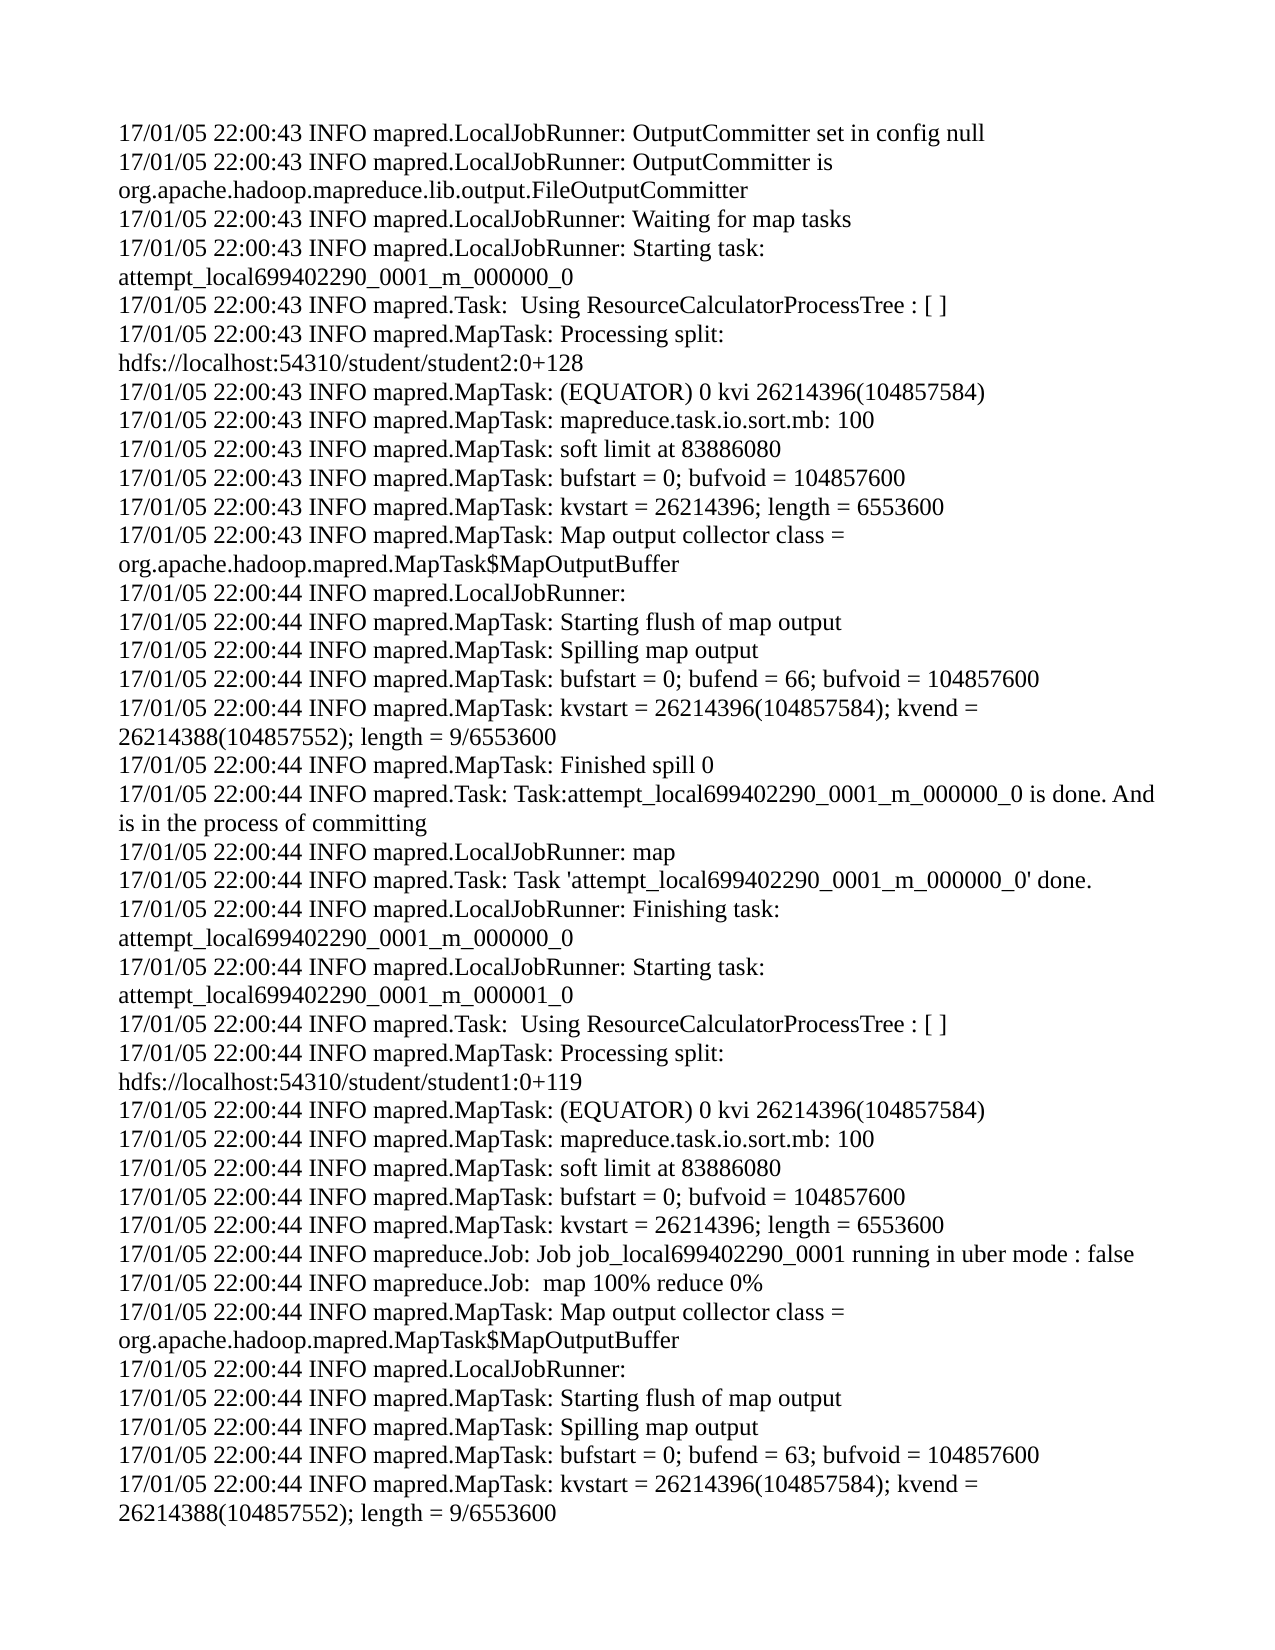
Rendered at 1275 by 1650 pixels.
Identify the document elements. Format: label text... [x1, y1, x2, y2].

text 17/01/05 22:00:44 INFO mapred.MapTask: Spilling map output [118, 1412, 1157, 1441]
text 17/01/05 22:00:43 INFO mapred.MapTask: kvstart = 26214396; length = 6553600 [118, 492, 1157, 521]
text 17/01/05 22:00:44 INFO mapred.LocalJobRunner: Finishing task: attempt_local699402290_0001_m_000000_0 [118, 894, 1157, 952]
text 17/01/05 22:00:44 INFO mapred.MapTask: mapreduce.task.io.sort.mb: 100 [118, 1124, 1157, 1153]
text 17/01/05 22:00:43 INFO mapred.MapTask: (EQUATOR) 0 kvi 26214396(104857584) [118, 377, 1157, 406]
text 17/01/05 22:00:44 INFO mapred.MapTask: kvstart = 26214396(104857584); kvend = 26214388(104857552); length = 9/6553600 [118, 693, 1157, 751]
text 17/01/05 22:00:44 INFO mapred.MapTask: Spilling map output [118, 636, 1157, 664]
text 17/01/05 22:00:44 INFO mapred.MapTask: Starting flush of map output [118, 1383, 1157, 1412]
text 17/01/05 22:00:43 INFO mapred.MapTask: Processing split: hdfs://localhost:54310/student/student2:0+128 [118, 319, 1157, 377]
text 17/01/05 22:00:44 INFO mapred.MapTask: kvstart = 26214396; length = 6553600 [118, 1211, 1157, 1239]
text 17/01/05 22:00:43 INFO mapred.MapTask: bufstart = 0; bufvoid = 104857600 [118, 463, 1157, 492]
text 17/01/05 22:00:44 INFO mapred.Task: Using ResourceCalculatorProcessTree : [ ] [118, 1009, 1157, 1038]
text 17/01/05 22:00:43 INFO mapred.Task: Using ResourceCalculatorProcessTree : [ ] [118, 291, 1157, 319]
text 17/01/05 22:00:44 INFO mapred.LocalJobRunner: [118, 578, 1157, 607]
text 17/01/05 22:00:44 INFO mapred.Task: Task:attempt_local699402290_0001_m_000000_0 is done. And is in the process of committing [118, 779, 1157, 837]
text 17/01/05 22:00:43 INFO mapred.MapTask: mapreduce.task.io.sort.mb: 100 [118, 406, 1157, 434]
text 17/01/05 22:00:44 INFO mapred.MapTask: Processing split: hdfs://localhost:54310/student/student1:0+119 [118, 1038, 1157, 1096]
text 17/01/05 22:00:44 INFO mapred.MapTask: Map output collector class = org.apache.hadoop.mapred.MapTask$MapOutputBuffer [118, 1297, 1157, 1354]
text 17/01/05 22:00:43 INFO mapred.MapTask: soft limit at 83886080 [118, 434, 1157, 463]
text 17/01/05 22:00:44 INFO mapred.MapTask: bufstart = 0; bufend = 66; bufvoid = 104857600 [118, 664, 1157, 693]
text 17/01/05 22:00:44 INFO mapreduce.Job: Job job_local699402290_0001 running in uber mode : false [118, 1239, 1157, 1268]
text 17/01/05 22:00:44 INFO mapreduce.Job: map 100% reduce 0% [118, 1268, 1157, 1297]
text 17/01/05 22:00:43 INFO mapred.LocalJobRunner: Starting task: attempt_local699402290_0001_m_000000_0 [118, 233, 1157, 291]
text 17/01/05 22:00:43 INFO mapred.LocalJobRunner: OutputCommitter set in config null [118, 118, 1157, 147]
text 17/01/05 22:00:44 INFO mapred.Task: Task 'attempt_local699402290_0001_m_000000_0' done. [118, 866, 1157, 894]
text 17/01/05 22:00:44 INFO mapred.LocalJobRunner: [118, 1354, 1157, 1383]
text 17/01/05 22:00:44 INFO mapred.MapTask: bufstart = 0; bufvoid = 104857600 [118, 1182, 1157, 1211]
text 17/01/05 22:00:44 INFO mapred.MapTask: Starting flush of map output [118, 607, 1157, 636]
text 17/01/05 22:00:44 INFO mapred.MapTask: soft limit at 83886080 [118, 1153, 1157, 1182]
text 17/01/05 22:00:44 INFO mapred.LocalJobRunner: Starting task: attempt_local699402290_0001_m_000001_0 [118, 952, 1157, 1009]
text 17/01/05 22:00:43 INFO mapred.LocalJobRunner: Waiting for map tasks [118, 204, 1157, 233]
text 17/01/05 22:00:44 INFO mapred.LocalJobRunner: map [118, 837, 1157, 866]
text 17/01/05 22:00:44 INFO mapred.MapTask: kvstart = 26214396(104857584); kvend = 26214388(104857552); length = 9/6553600 [118, 1469, 1157, 1527]
text 17/01/05 22:00:43 INFO mapred.MapTask: Map output collector class = org.apache.hadoop.mapred.MapTask$MapOutputBuffer [118, 521, 1157, 578]
text 17/01/05 22:00:44 INFO mapred.MapTask: (EQUATOR) 0 kvi 26214396(104857584) [118, 1096, 1157, 1124]
text 17/01/05 22:00:44 INFO mapred.MapTask: bufstart = 0; bufend = 63; bufvoid = 104857600 [118, 1441, 1157, 1469]
text 17/01/05 22:00:44 INFO mapred.MapTask: Finished spill 0 [118, 751, 1157, 779]
text 17/01/05 22:00:43 INFO mapred.LocalJobRunner: OutputCommitter is org.apache.hadoop.mapreduce.lib.output.FileOutputCommitter [118, 147, 1157, 204]
